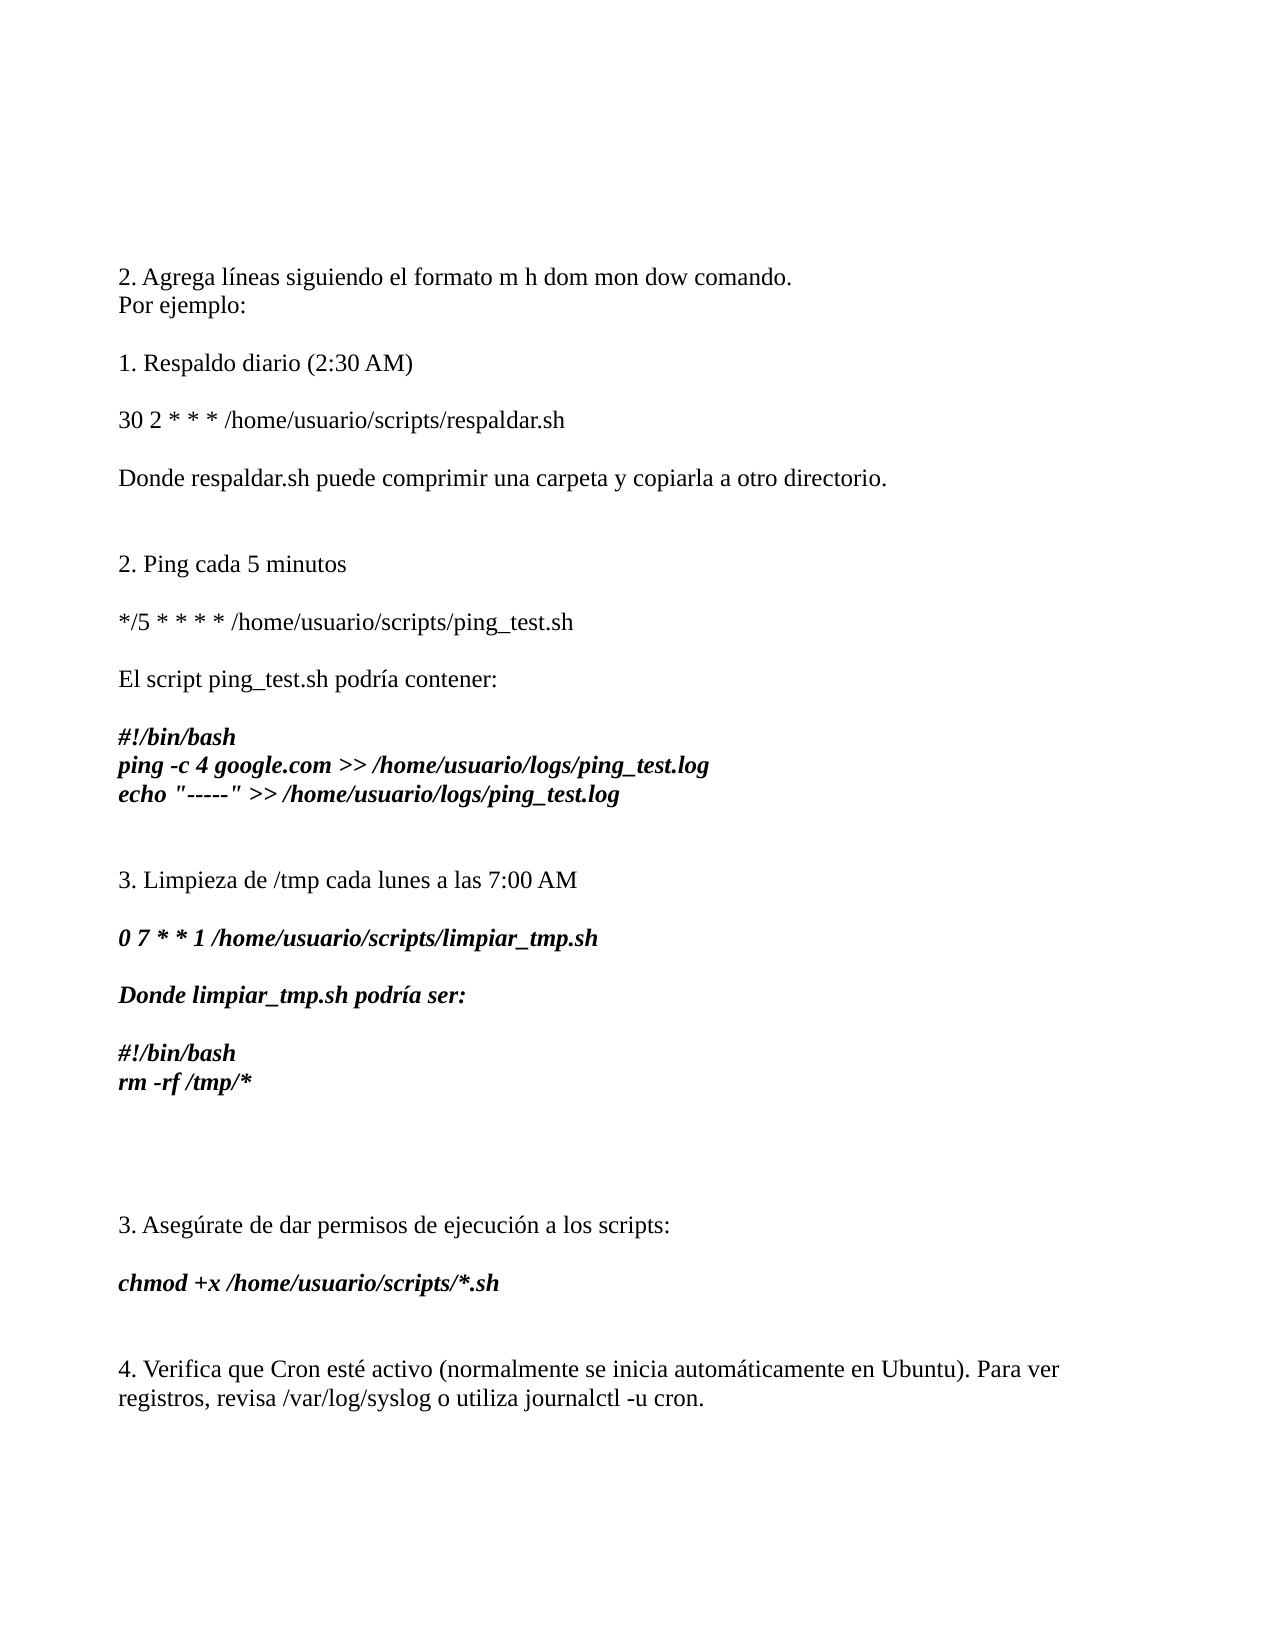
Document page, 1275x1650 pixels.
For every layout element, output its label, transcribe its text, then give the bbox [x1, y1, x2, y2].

text */5 * * * * /home/usuario/scripts/ping_test.sh [118, 607, 1157, 636]
text echo "-----" >> /home/usuario/logs/ping_test.log [118, 779, 1157, 808]
text rm -rf /tmp/* [118, 1067, 1157, 1096]
text Por ejemplo: [118, 291, 1157, 319]
text 1. Respaldo diario (2:30 AM) [118, 348, 1157, 377]
text #!/bin/bash [118, 1038, 1157, 1067]
text ping -c 4 google.com >> /home/usuario/logs/ping_test.log [118, 751, 1157, 779]
text 4. Verifica que Cron esté activo (normalmente se inicia automáticamente en Ubuntu). Para ver registros, revisa /var/log/syslog o utiliza journalctl -u cron. [118, 1354, 1157, 1412]
text #!/bin/bash [118, 722, 1157, 751]
text Donde limpiar_tmp.sh podría ser: [118, 981, 1157, 1009]
text 3. Asegúrate de dar permisos de ejecución a los scripts: [118, 1211, 1157, 1239]
text 0 7 * * 1 /home/usuario/scripts/limpiar_tmp.sh [118, 923, 1157, 952]
text 30 2 * * * /home/usuario/scripts/respaldar.sh [118, 406, 1157, 434]
text 2. Ping cada 5 minutos [118, 549, 1157, 578]
text chmod +x /home/usuario/scripts/*.sh [118, 1268, 1157, 1297]
text El script ping_test.sh podría contener: [118, 664, 1157, 693]
text 3. Limpieza de /tmp cada lunes a las 7:00 AM [118, 866, 1157, 894]
text 2. Agrega líneas siguiendo el formato m h dom mon dow comando. [118, 262, 1157, 291]
text Donde respaldar.sh puede comprimir una carpeta y copiarla a otro directorio. [118, 463, 1157, 492]
